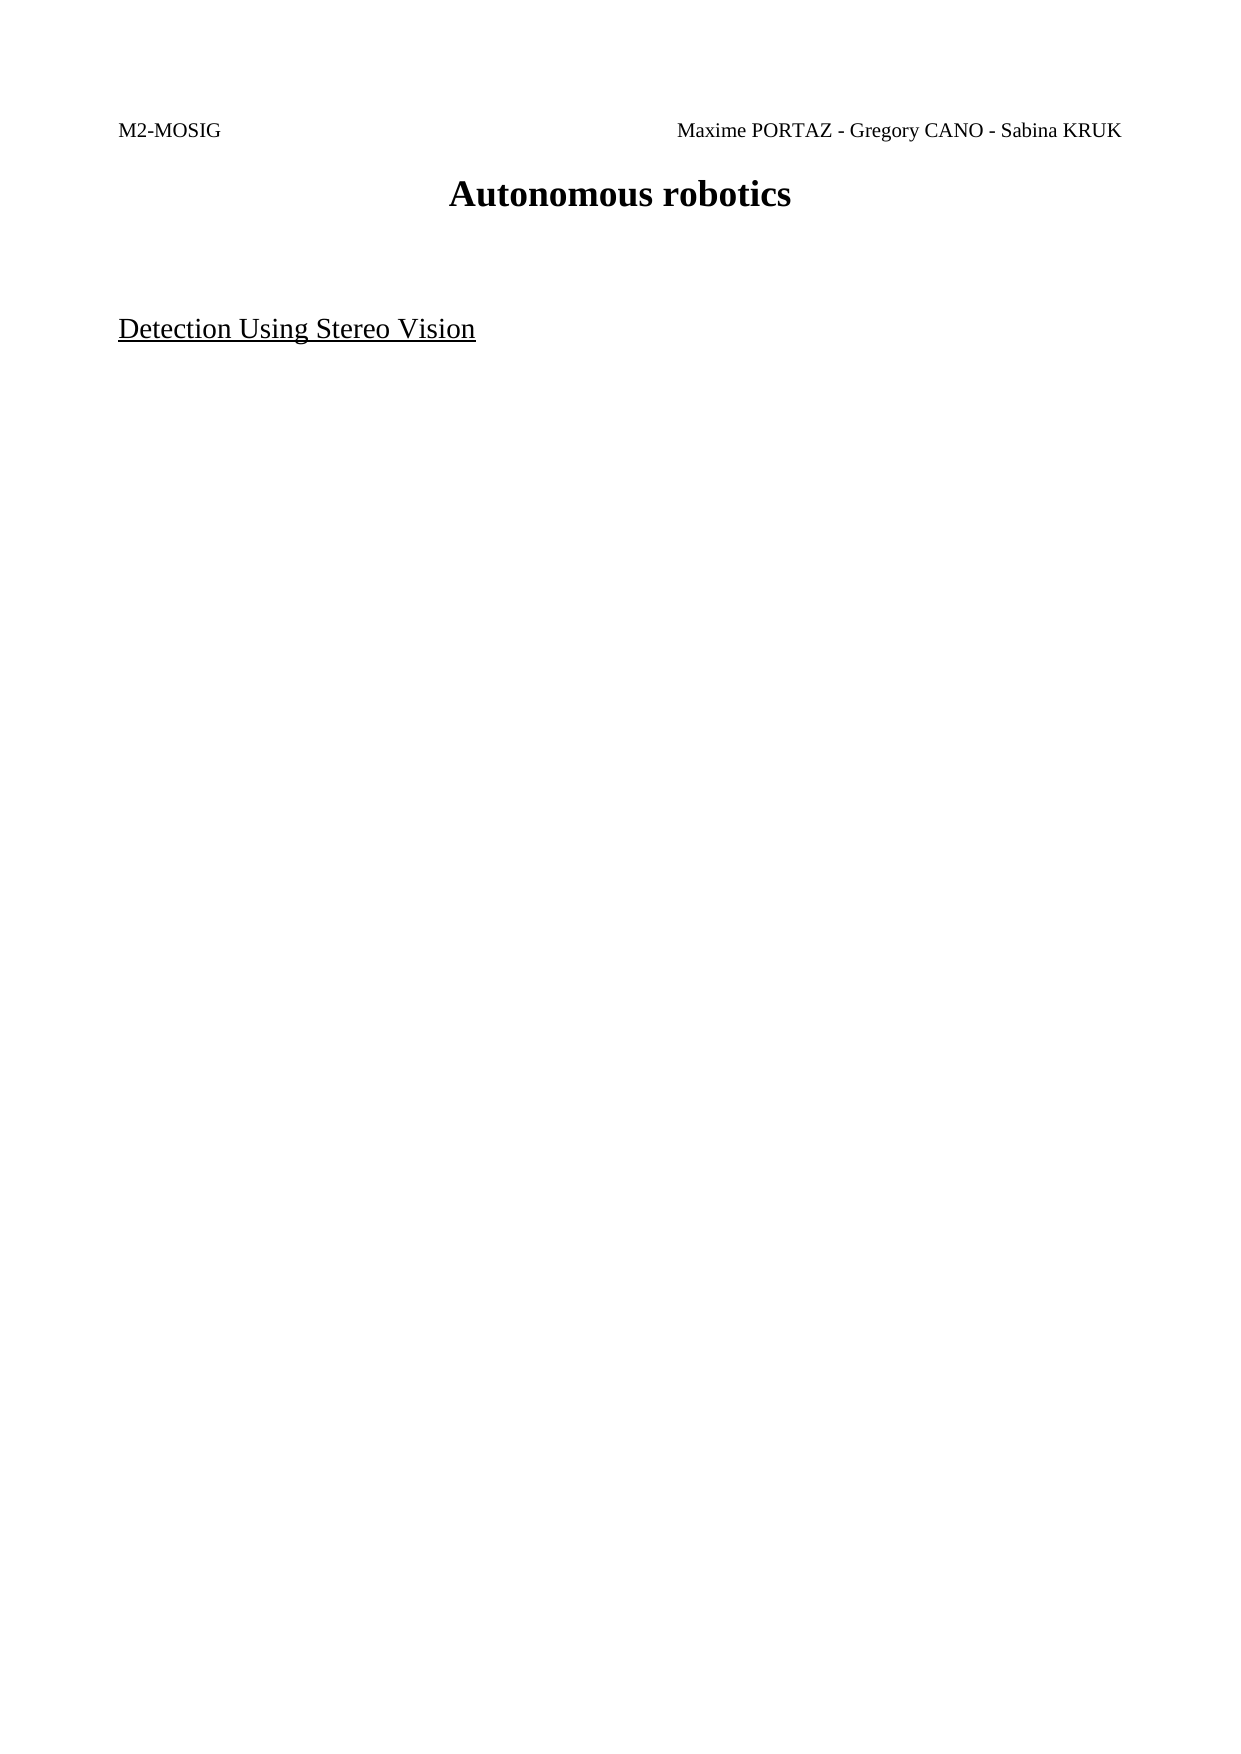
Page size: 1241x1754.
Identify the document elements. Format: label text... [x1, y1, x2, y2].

text Autonomous robotics [118, 172, 1122, 215]
text Detection Using Stereo Vision [118, 311, 1122, 344]
